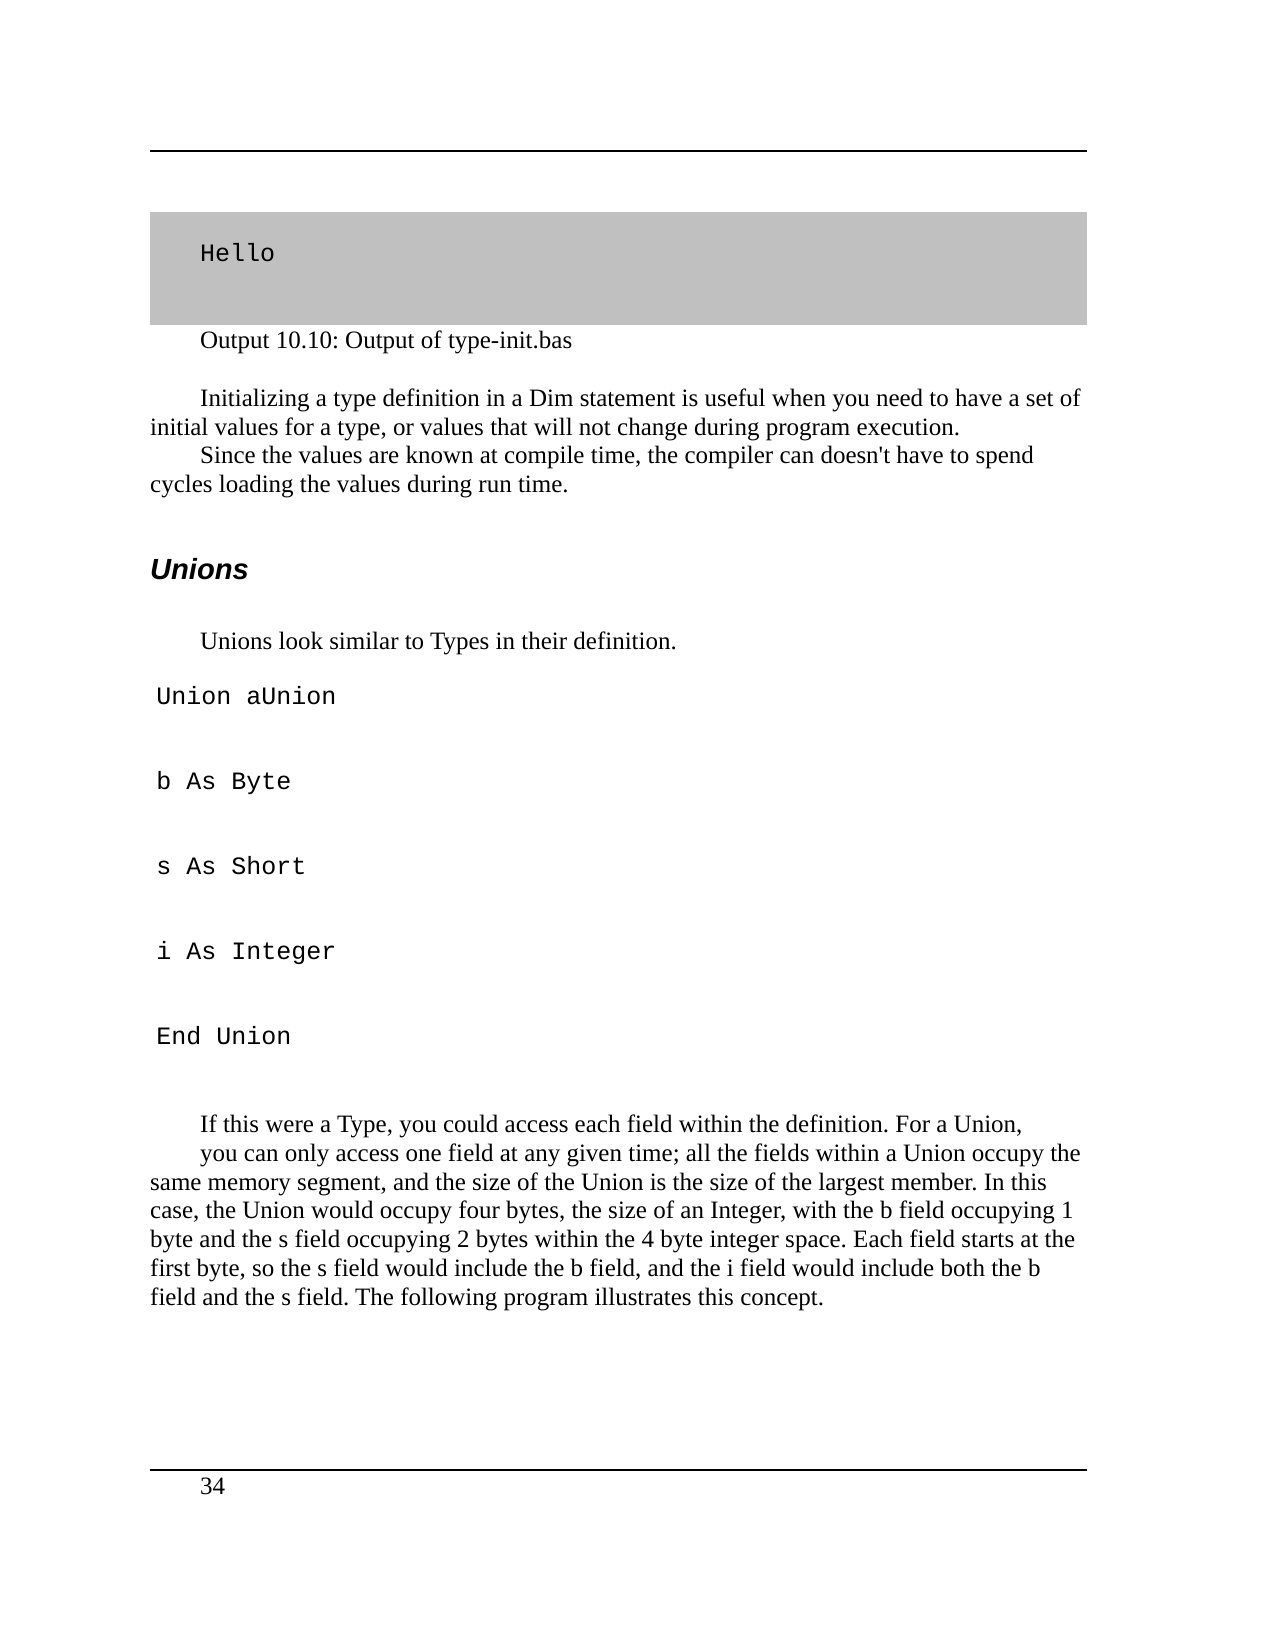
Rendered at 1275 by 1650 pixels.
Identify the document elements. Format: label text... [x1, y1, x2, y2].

text you can only access one field at any given time; all the fields within a Union occupy the same memory segment, and the size of the Union is the size of the largest member. In this case, the Union would occupy four bytes, the size of an Integer, with the b field occupying 1 byte and the s field occupying 2 bytes within the 4 byte integer space. Each field starts at the first byte, so the s field would include the b field, and the i field would include both the b field and the s field. The following program illustrates this concept. [150, 1138, 1087, 1311]
subtitle Unions [150, 552, 1087, 585]
text Initializing a type definition in a Dim statement is useful when you need to have a set of initial values for a type, or values that will not change during program execution. [150, 383, 1087, 440]
text i As Integer [150, 939, 1087, 967]
text Since the values are known at compile time, the compiler can doesn't have to spend cycles loading the values during run time. [150, 440, 1087, 498]
text b As Byte [150, 769, 1087, 797]
text Hello [150, 240, 1087, 269]
text Union aUnion [150, 684, 1087, 712]
text Output 10.10: Output of type-init.bas [150, 325, 1087, 354]
text Unions look similar to Types in their definition. [150, 626, 1087, 655]
text s As Short [150, 854, 1087, 882]
text End Union [150, 1024, 1087, 1052]
text If this were a Type, you could access each field within the definition. For a Union, [150, 1109, 1087, 1138]
